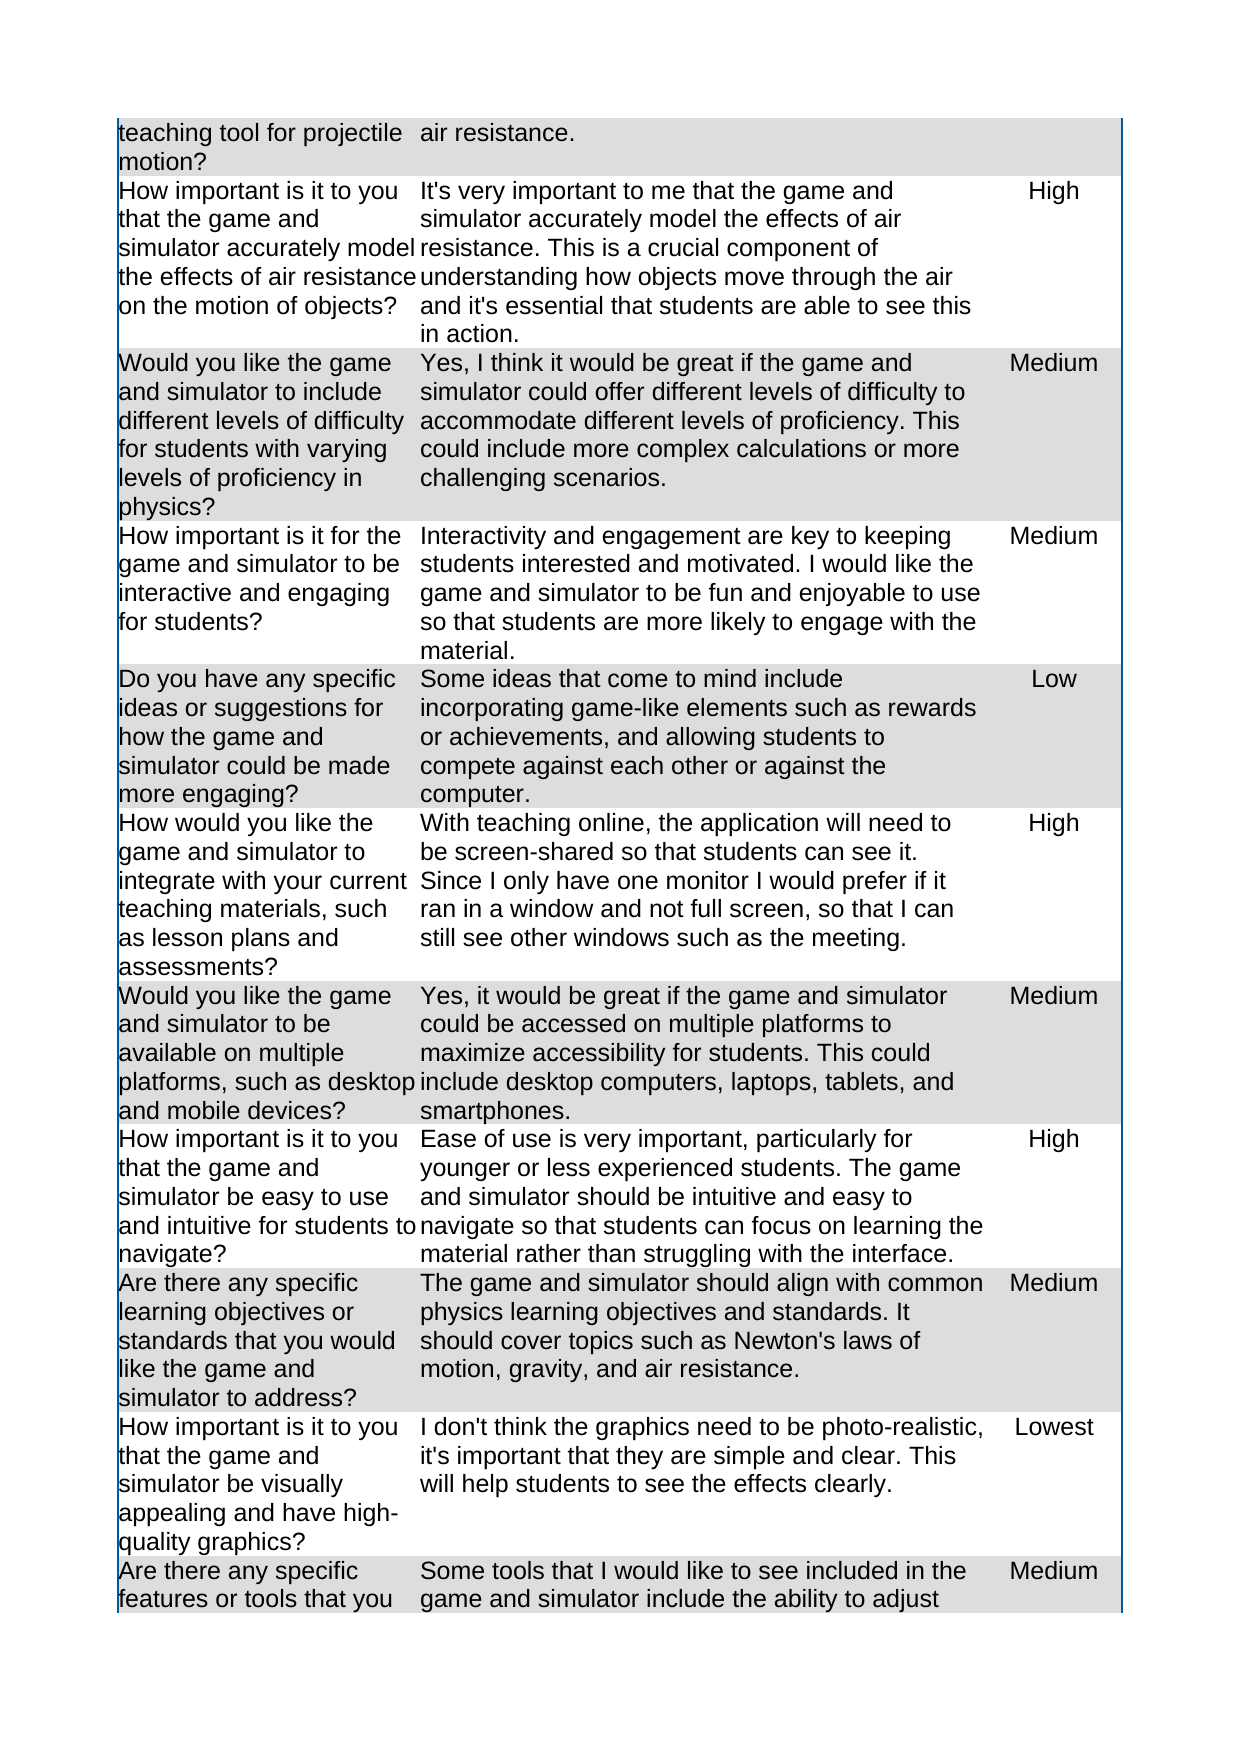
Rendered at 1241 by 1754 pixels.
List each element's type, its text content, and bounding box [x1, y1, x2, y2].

table_cell Medium [986, 1556, 1121, 1613]
table_cell Lowest [986, 1412, 1121, 1556]
table_cell How important is it to you that the game and simulator be easy to use and intuitive for students to navigate? [119, 1124, 420, 1268]
table_cell High [986, 808, 1121, 981]
table_cell Are there any specific learning objectives or standards that you would like the game and simulator to address? [119, 1268, 420, 1412]
table_cell Yes, it would be great if the game and simulator could be accessed on multiple platforms to maximize accessibility for students. This could include desktop computers, laptops, tablets, and smartphones. [420, 981, 986, 1124]
table_cell teaching tool for projectile motion? [119, 118, 420, 176]
table_cell High [986, 1124, 1121, 1268]
table_cell With teaching online, the application will need to be screen-shared so that students can see it. Since I only have one monitor I would prefer if it ran in a window and not full screen, so that I can still see other windows such as the meeting. [420, 808, 986, 981]
table_cell Some ideas that come to mind include incorporating game-like elements such as rewards or achievements, and allowing students to compete against each other or against the computer. [420, 664, 986, 808]
table_cell How important is it to you that the game and simulator be visually appealing and have high-quality graphics? [119, 1412, 420, 1556]
table_cell Are there any specific features or tools that you [119, 1556, 420, 1613]
table_cell Would you like the game and simulator to include different levels of difficulty for students with varying levels of proficiency in physics? [119, 348, 420, 521]
table_cell High [986, 176, 1121, 348]
table_cell The game and simulator should align with common physics learning objectives and standards. It should cover topics such as Newton's laws of motion, gravity, and air resistance. [420, 1268, 986, 1412]
table_cell Some tools that I would like to see included in the game and simulator include the ability to adjust [420, 1556, 986, 1613]
table_cell Medium [986, 521, 1121, 664]
table_cell Ease of use is very important, particularly for younger or less experienced students. The game and simulator should be intuitive and easy to navigate so that students can focus on learning the material rather than struggling with the interface. [420, 1124, 986, 1268]
table_cell Medium [986, 981, 1121, 1124]
table_cell It's very important to me that the game and simulator accurately model the effects of air resistance. This is a crucial component of understanding how objects move through the air and it's essential that students are able to see this in action. [420, 176, 986, 348]
table_cell How important is it for the game and simulator to be interactive and engaging for students? [119, 521, 420, 664]
table_cell [986, 118, 1121, 176]
table_cell How important is it to you that the game and simulator accurately model the effects of air resistance on the motion of objects? [119, 176, 420, 348]
table_cell Do you have any specific ideas or suggestions for how the game and simulator could be made more engaging? [119, 664, 420, 808]
table_cell Medium [986, 348, 1121, 521]
table_cell Medium [986, 1268, 1121, 1412]
table_cell Low [986, 664, 1121, 808]
table_cell How would you like the game and simulator to integrate with your current teaching materials, such as lesson plans and assessments? [119, 808, 420, 981]
table_cell air resistance. [420, 118, 986, 176]
table_cell Yes, I think it would be great if the game and simulator could offer different levels of difficulty to accommodate different levels of proficiency. This could include more complex calculations or more challenging scenarios. [420, 348, 986, 521]
table_cell Interactivity and engagement are key to keeping students interested and motivated. I would like the game and simulator to be fun and enjoyable to use so that students are more likely to engage with the material. [420, 521, 986, 664]
table_cell Would you like the game and simulator to be available on multiple platforms, such as desktop and mobile devices? [119, 981, 420, 1124]
table_cell I don't think the graphics need to be photo-realistic, it's important that they are simple and clear. This will help students to see the effects clearly. [420, 1412, 986, 1556]
